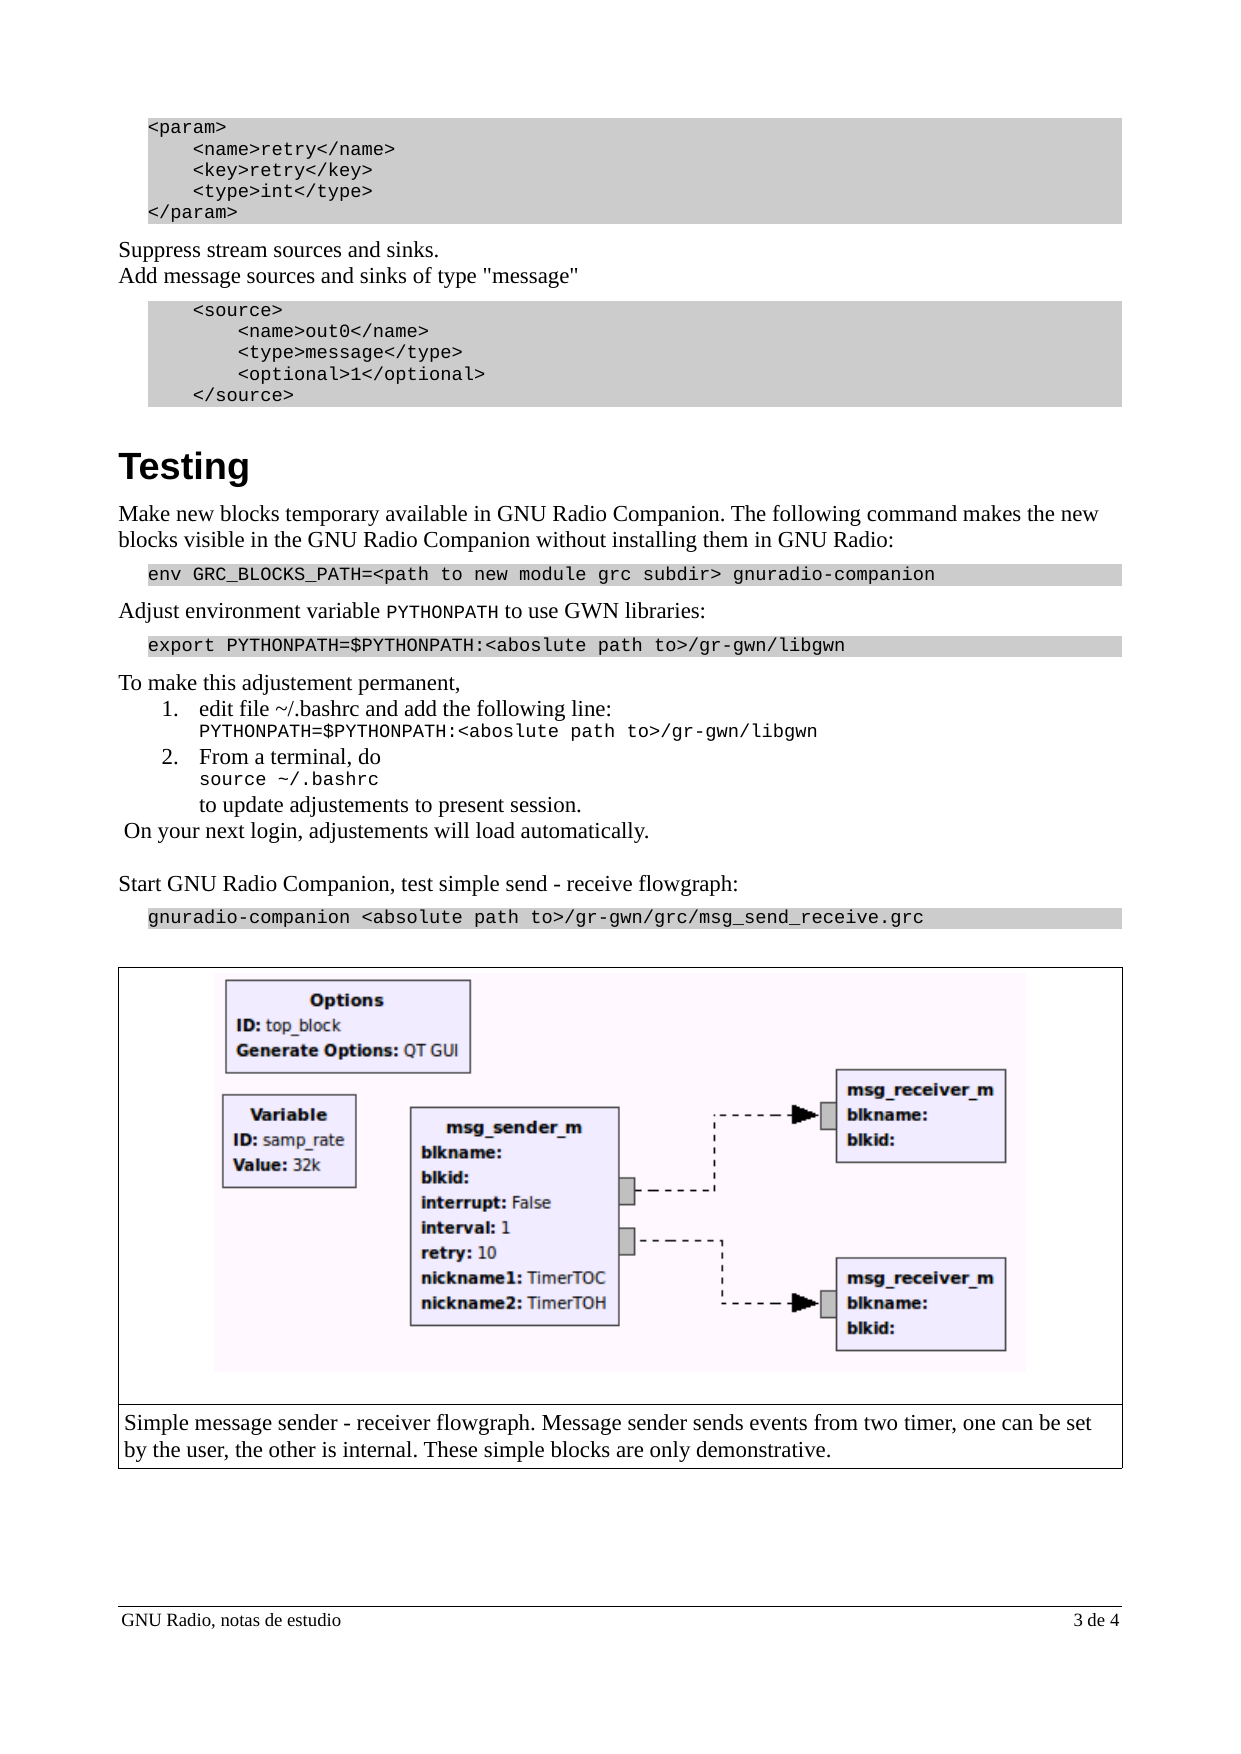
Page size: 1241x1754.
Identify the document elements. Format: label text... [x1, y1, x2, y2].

text Start GNU Radio Companion, test simple send - receive flowgraph: [118, 870, 1122, 896]
text Add message sources and sinks of type "message" [118, 262, 1122, 289]
text <source> [148, 301, 1122, 322]
text <key>retry</key> [148, 161, 1122, 182]
table_cell Simple message sender - receiver flowgraph. Message sender sends events from two timer, one can be set by the user, the other is internal. These simple blocks are only demonstrative. [119, 1405, 1122, 1468]
text export PYTHONPATH=$PYTHONPATH:<aboslute path to>/gr-gwn/libgwn [148, 636, 1122, 657]
text <type>int</type> [148, 182, 1122, 203]
text <optional>1</optional> [148, 364, 1122, 386]
text </param> [148, 203, 1122, 224]
text env GRC_BLOCKS_PATH=<path to new module grc subdir> gnuradio-companion [148, 564, 1122, 586]
subtitle Testing [118, 444, 1122, 487]
list edit file ~/.bashrc and add the following line: PYTHONPATH=$PYTHONPATH:<aboslute path to>/gr-gwn/libgwn [161, 695, 1122, 743]
text <type>message</type> [148, 343, 1122, 364]
text gnuradio-companion <absolute path to>/gr-gwn/grc/msg_send_receive.grc [148, 908, 1122, 929]
text </source> [148, 386, 1122, 407]
text <param> [148, 118, 1122, 139]
picture [213, 973, 1027, 1372]
list From a terminal, do source ~/.bashrc to update adjustements to present session. [161, 743, 1122, 817]
text Adjust environment variable PYTHONPATH to use GWN libraries: [118, 597, 1122, 624]
text Make new blocks temporary available in GNU Radio Companion. The following command makes the new blocks visible in the GNU Radio Companion without installing them in GNU Radio: [118, 500, 1122, 552]
text Suppress stream sources and sinks. [118, 236, 1122, 262]
table_header [119, 968, 1122, 1403]
text <name>out0</name> [148, 322, 1122, 343]
text To make this adjustement permanent, [118, 669, 1122, 695]
text <name>retry</name> [148, 139, 1122, 161]
text On your next login, adjustements will load automatically. [118, 817, 1122, 843]
